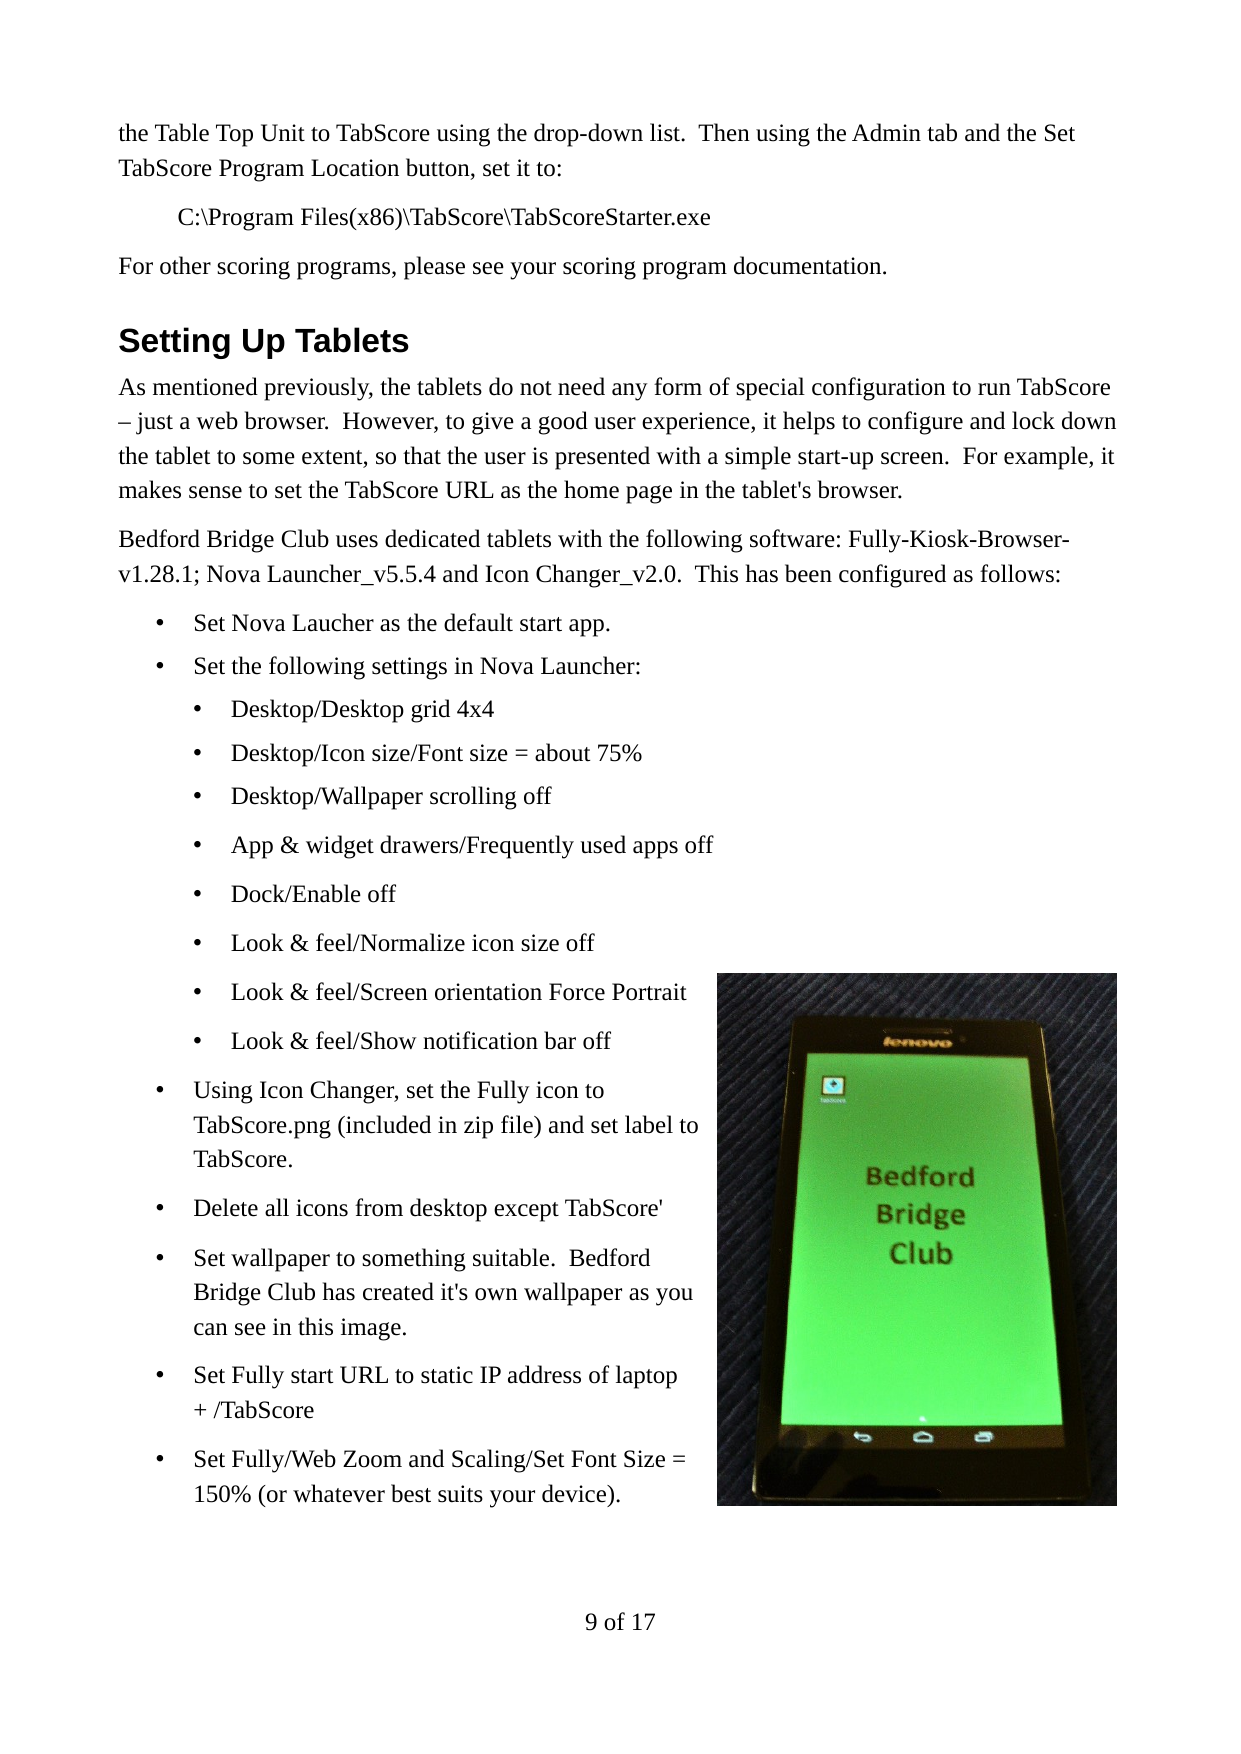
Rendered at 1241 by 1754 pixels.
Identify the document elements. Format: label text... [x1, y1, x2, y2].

list Delete all icons from desktop except TabScore' [156, 1193, 717, 1222]
list Using Icon Changer, set the Fully icon to TabScore.png (included in zip file) and set label to TabScore. [156, 1076, 717, 1173]
list Look & feel/Screen orientation Force Portrait [193, 977, 717, 1006]
list Set Nova Laucher as the default start app. [156, 608, 1122, 637]
subtitle Setting Up Tablets [118, 321, 1122, 359]
list Desktop/Icon size/Font size = about 75% [193, 738, 1122, 767]
list Set the following settings in Nova Launcher: [156, 651, 1122, 680]
list App & widget drawers/Frequently used apps off [193, 830, 1122, 859]
list Set wallpaper to something suitable. Bedford Bridge Club has created it's own wallpaper as you can see in this image. [156, 1243, 717, 1340]
list Desktop/Desktop grid 4x4 [193, 694, 1122, 723]
text As mentioned previously, the tablets do not need any form of special configuration to run TabScore – just a web browser. However, to give a good user experience, it helps to configure and lock down the tablet to some extent, so that the user is presented with a simple start-up screen. For example, it makes sense to set the TabScore URL as the home page in the tablet's browser. [118, 372, 1122, 504]
list Set Fully/Web Zoom and Scaling/Set Font Size = 150% (or whatever best suits your device). [156, 1444, 1122, 1507]
text Bedford Bridge Club uses dedicated tablets with the following software: Fully-Kiosk-Browser-v1.28.1; Nova Launcher_v5.5.4 and Icon Changer_v2.0. This has been configured as follows: [118, 524, 1122, 587]
list Dock/Enable off [193, 879, 1122, 908]
list Look & feel/Normalize icon size off [193, 928, 1122, 957]
text For other scoring programs, please see your scoring program documentation. [118, 251, 1122, 279]
list Desktop/Wallpaper scrolling off [193, 781, 1122, 810]
list Set Fully start URL to static IP address of laptop + /TabScore [156, 1361, 717, 1424]
list Look & feel/Show notification bar off [193, 1026, 717, 1055]
picture [717, 973, 1117, 1506]
text the Table Top Unit to TabScore using the drop-down list. Then using the Admin tab and the Set TabScore Program Location button, set it to: [118, 118, 1122, 181]
text C:\Program Files(x86)\TabScore\TabScoreStarter.exe [118, 202, 1122, 230]
